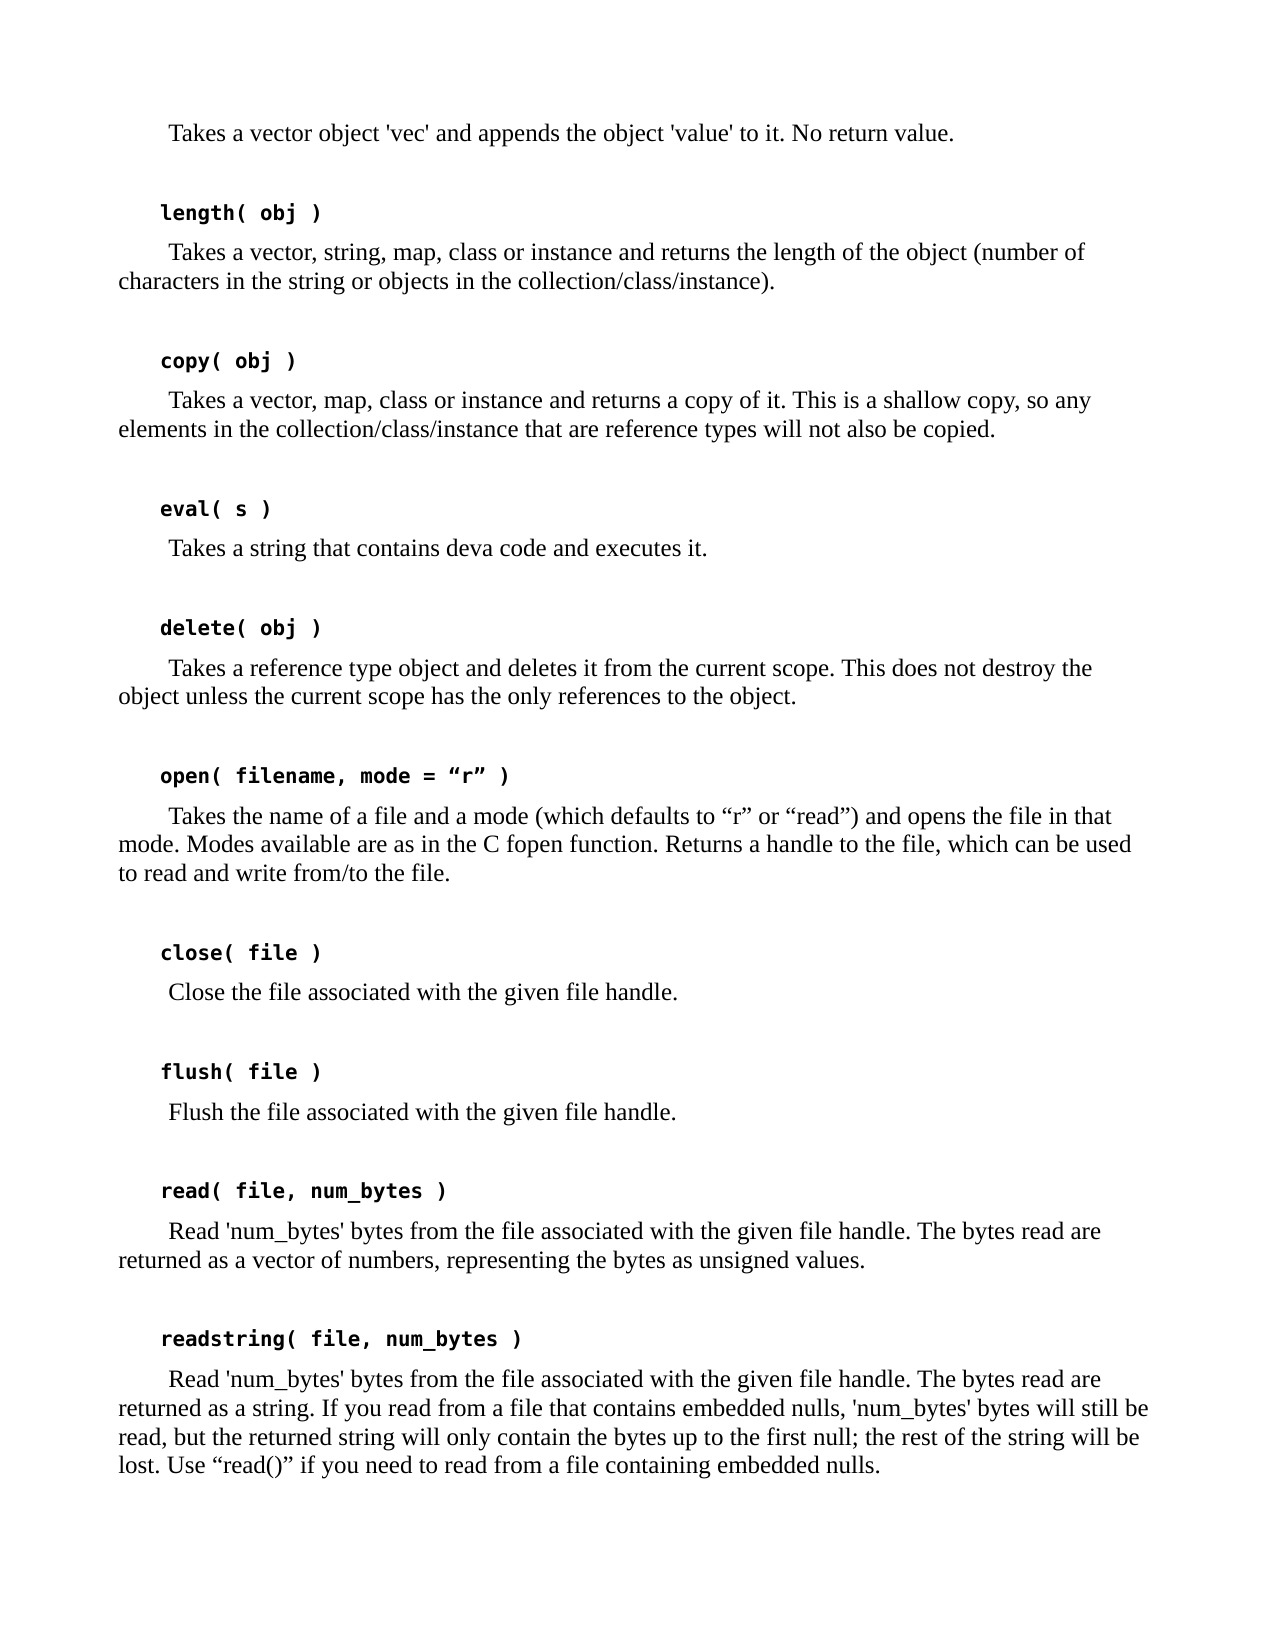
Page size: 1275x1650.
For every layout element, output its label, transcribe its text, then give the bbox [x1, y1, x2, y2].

text Takes a vector object 'vec' and appends the object 'value' to it. No return value. [118, 118, 1157, 147]
text Takes a vector, string, map, class or instance and returns the length of the object (number of characters in the string or objects in the collection/class/instance). [118, 237, 1157, 295]
text Flush the file associated with the given file handle. [118, 1097, 1157, 1126]
text Read 'num_bytes' bytes from the file associated with the given file handle. The bytes read are returned as a string. If you read from a file that contains embedded nulls, 'num_bytes' bytes will still be read, but the returned string will only contain the bytes up to the first null; the rest of the string will be lost. Use “read()” if you need to read from a file containing embedded nulls. [118, 1364, 1157, 1479]
text flush( file ) [118, 1060, 1157, 1084]
text delete( obj ) [118, 616, 1157, 640]
text read( file, num_bytes ) [118, 1179, 1157, 1203]
text eval( s ) [118, 497, 1157, 521]
text copy( obj ) [118, 349, 1157, 373]
text close( file ) [118, 941, 1157, 965]
text Read 'num_bytes' bytes from the file associated with the given file handle. The bytes read are returned as a vector of numbers, representing the bytes as unsigned values. [118, 1216, 1157, 1273]
text readstring( file, num_bytes ) [118, 1327, 1157, 1352]
text open( filename, mode = “r” ) [118, 764, 1157, 788]
text Takes a vector, map, class or instance and returns a copy of it. This is a shallow copy, so any elements in the collection/class/instance that are reference types will not also be copied. [118, 385, 1157, 443]
text length( obj ) [118, 201, 1157, 225]
text Close the file associated with the given file handle. [118, 977, 1157, 1006]
text Takes a string that contains deva code and executes it. [118, 533, 1157, 562]
text Takes the name of a file and a mode (which defaults to “r” or “read”) and opens the file in that mode. Modes available are as in the C fopen function. Returns a handle to the file, which can be used to read and write from/to the file. [118, 801, 1157, 887]
text Takes a reference type object and deletes it from the current scope. This does not destroy the object unless the current scope has the only references to the object. [118, 653, 1157, 710]
